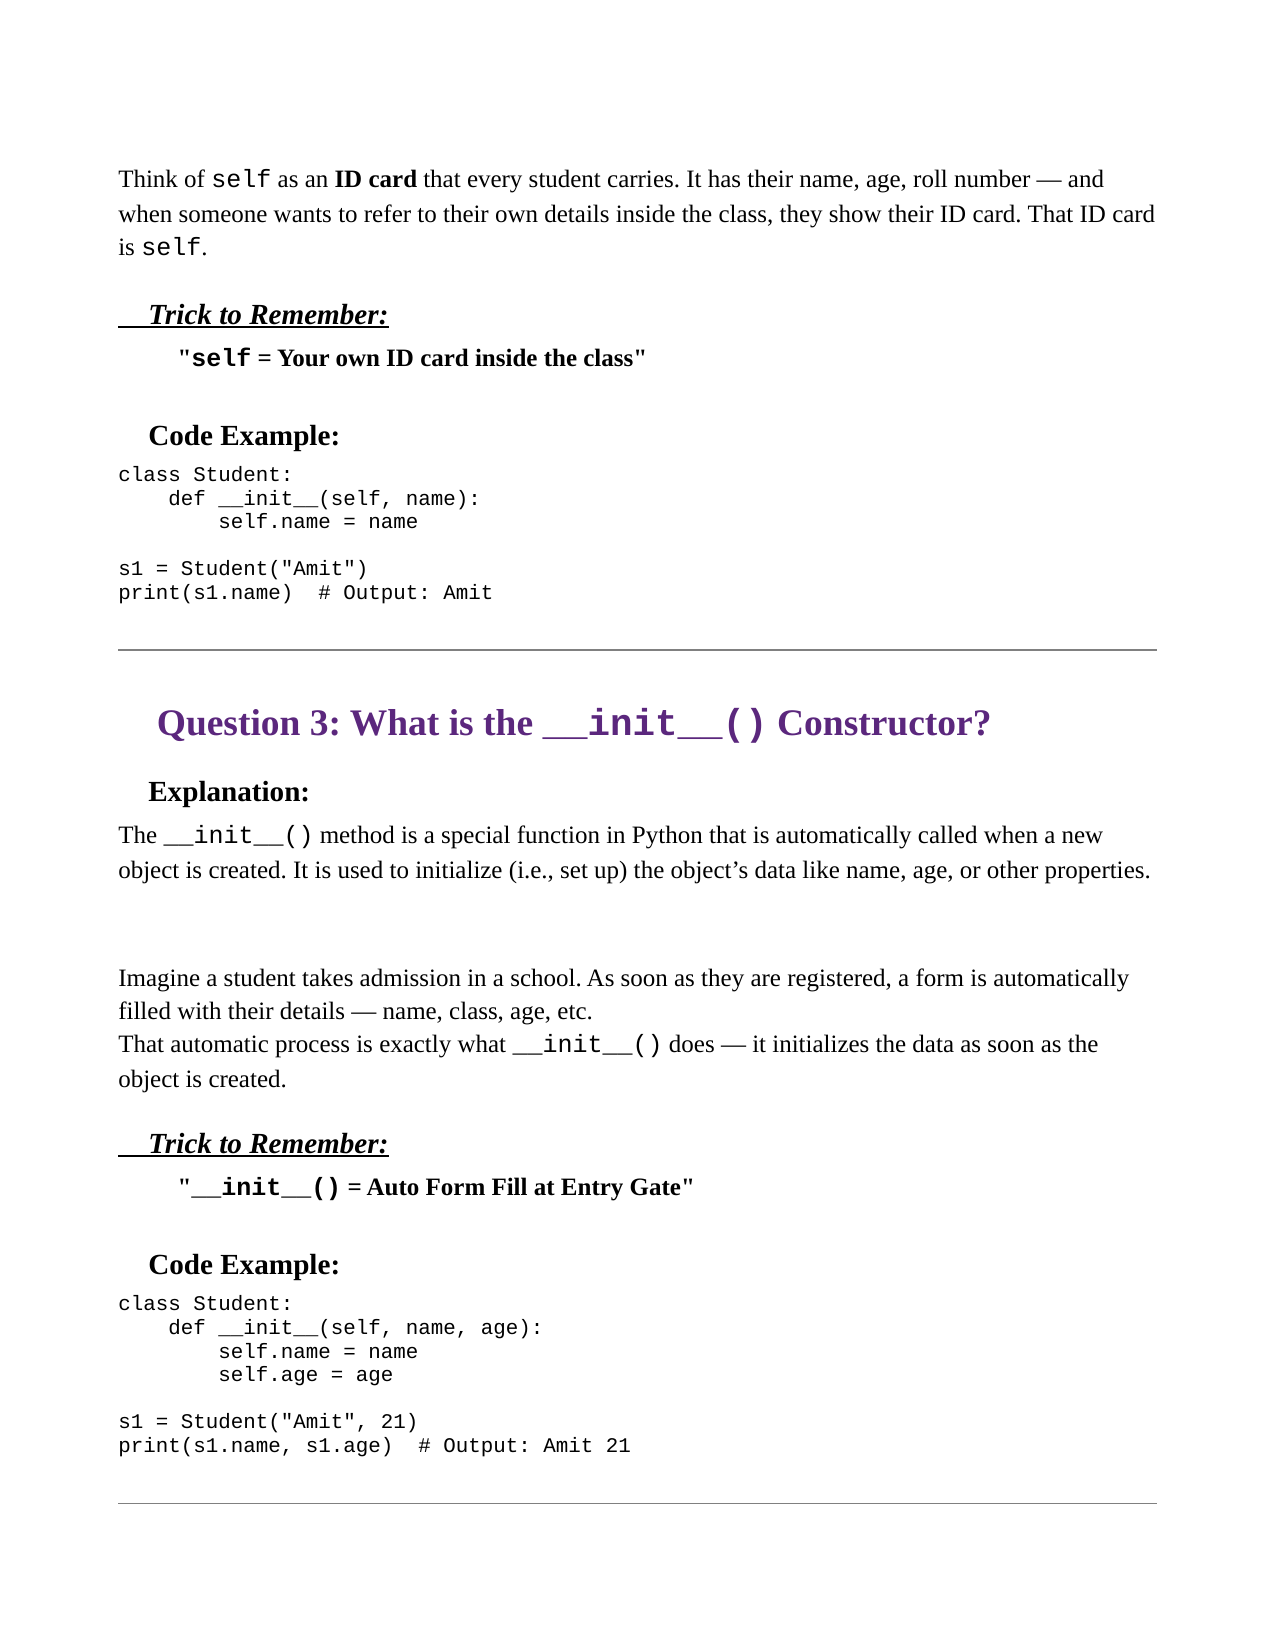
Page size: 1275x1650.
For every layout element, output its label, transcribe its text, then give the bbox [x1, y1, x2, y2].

subtitle 📘 Explanation: [118, 774, 1157, 807]
text "__init__() = Auto Form Fill at Entry Gate" [177, 1172, 1098, 1203]
subtitle 💡 Trick to Remember: [118, 1126, 1157, 1160]
text The __init__() method is a special function in Python that is automatically called when a new object is created. It is used to initialize (i.e., set up) the object’s data like name, age, or other properties. [118, 820, 1157, 883]
text print(s1.name) # Output: Amit [118, 582, 1157, 606]
text def __init__(self, name): [118, 487, 1157, 511]
text "self = Your own ID card inside the class" [177, 343, 1098, 374]
subtitle 🧪 Code Example: [118, 1247, 1157, 1281]
text self.age = age [118, 1364, 1157, 1388]
text self.name = name [118, 1341, 1157, 1364]
text self.name = name [118, 511, 1157, 535]
subtitle ✅ Question 3: What is the __init__() Constructor? [118, 700, 1157, 747]
text s1 = Student("Amit") [118, 558, 1157, 582]
subtitle 💡 Trick to Remember: [118, 297, 1157, 330]
text def __init__(self, name, age): [118, 1317, 1157, 1341]
text Think of self as an ID card that every student carries. It has their name, age, roll number — and when someone wants to refer to their own details inside the class, they show their ID card. That ID card is self. [118, 164, 1157, 263]
text class Student: [118, 1293, 1157, 1317]
text print(s1.name, s1.age) # Output: Amit 21 [118, 1435, 1157, 1459]
text s1 = Student("Amit", 21) [118, 1412, 1157, 1435]
text Imagine a student takes admission in a school. As soon as they are registered, a form is automatically filled with their details — name, class, age, etc. That automatic process is exactly what __init__() does — it initializes the data as soon as the object is created. [118, 963, 1157, 1093]
subtitle 🧪 Code Example: [118, 418, 1157, 451]
text class Student: [118, 464, 1157, 487]
